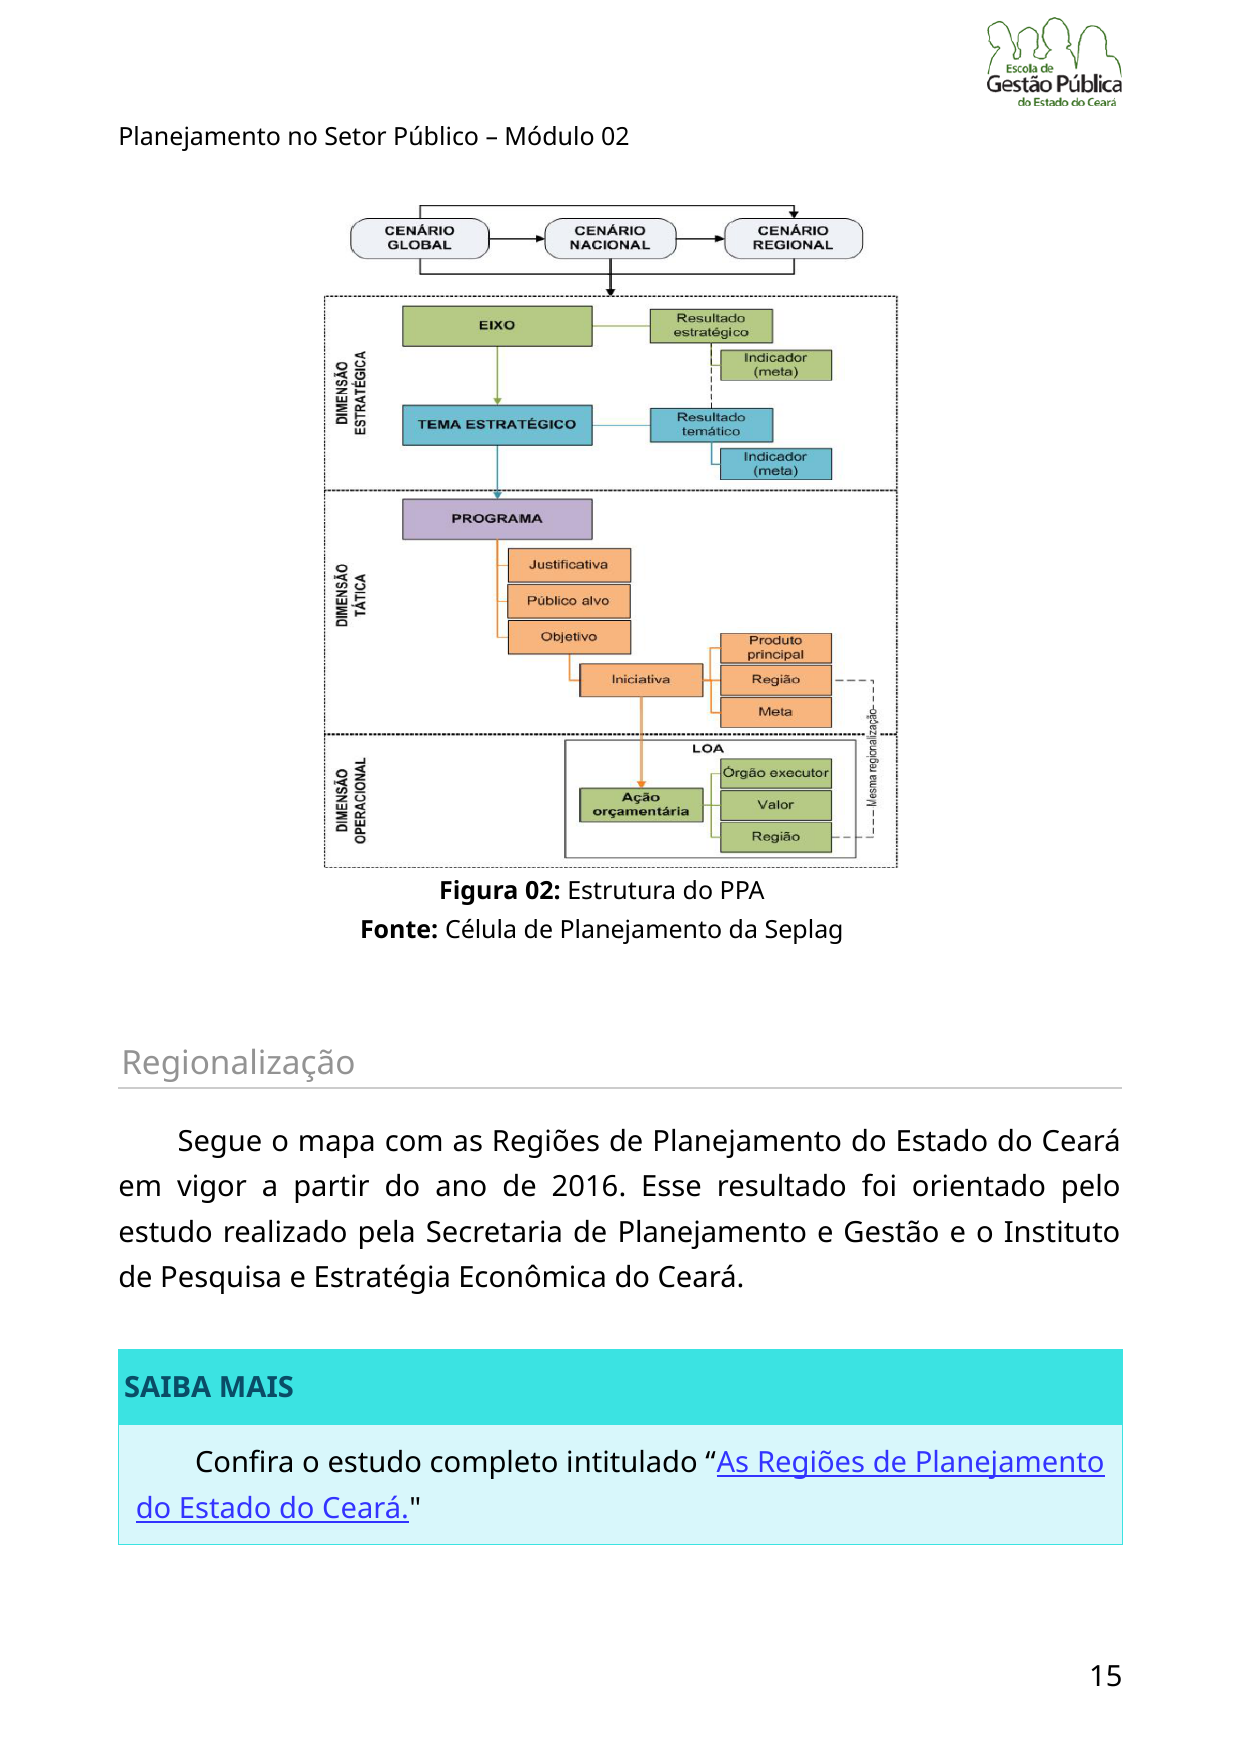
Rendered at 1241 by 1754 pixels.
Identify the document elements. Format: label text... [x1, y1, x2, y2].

subtitle Regionalização [118, 1036, 1122, 1087]
picture [118, 17, 1122, 106]
text Segue o mapa com as Regiões de Planejamento do Estado do Ceará em vigor a partir do ano de 2016. Esse resultado foi orientado pelo estudo realizado pela Secretaria de Planejamento e Gestão e o Instituto de Pesquisa e Estratégia Econômica do Ceará. [118, 1120, 1122, 1296]
table_cell Confira o estudo completo intitulado “As Regiões de Planejamento do Estado do Ceará." [119, 1425, 1122, 1544]
table_header SAIBA MAIS [119, 1350, 1122, 1424]
text Figura 02: Estrutura do PPA Fonte: Célula de Planejamento da Seplag [289, 203, 914, 946]
picture [323, 205, 899, 868]
